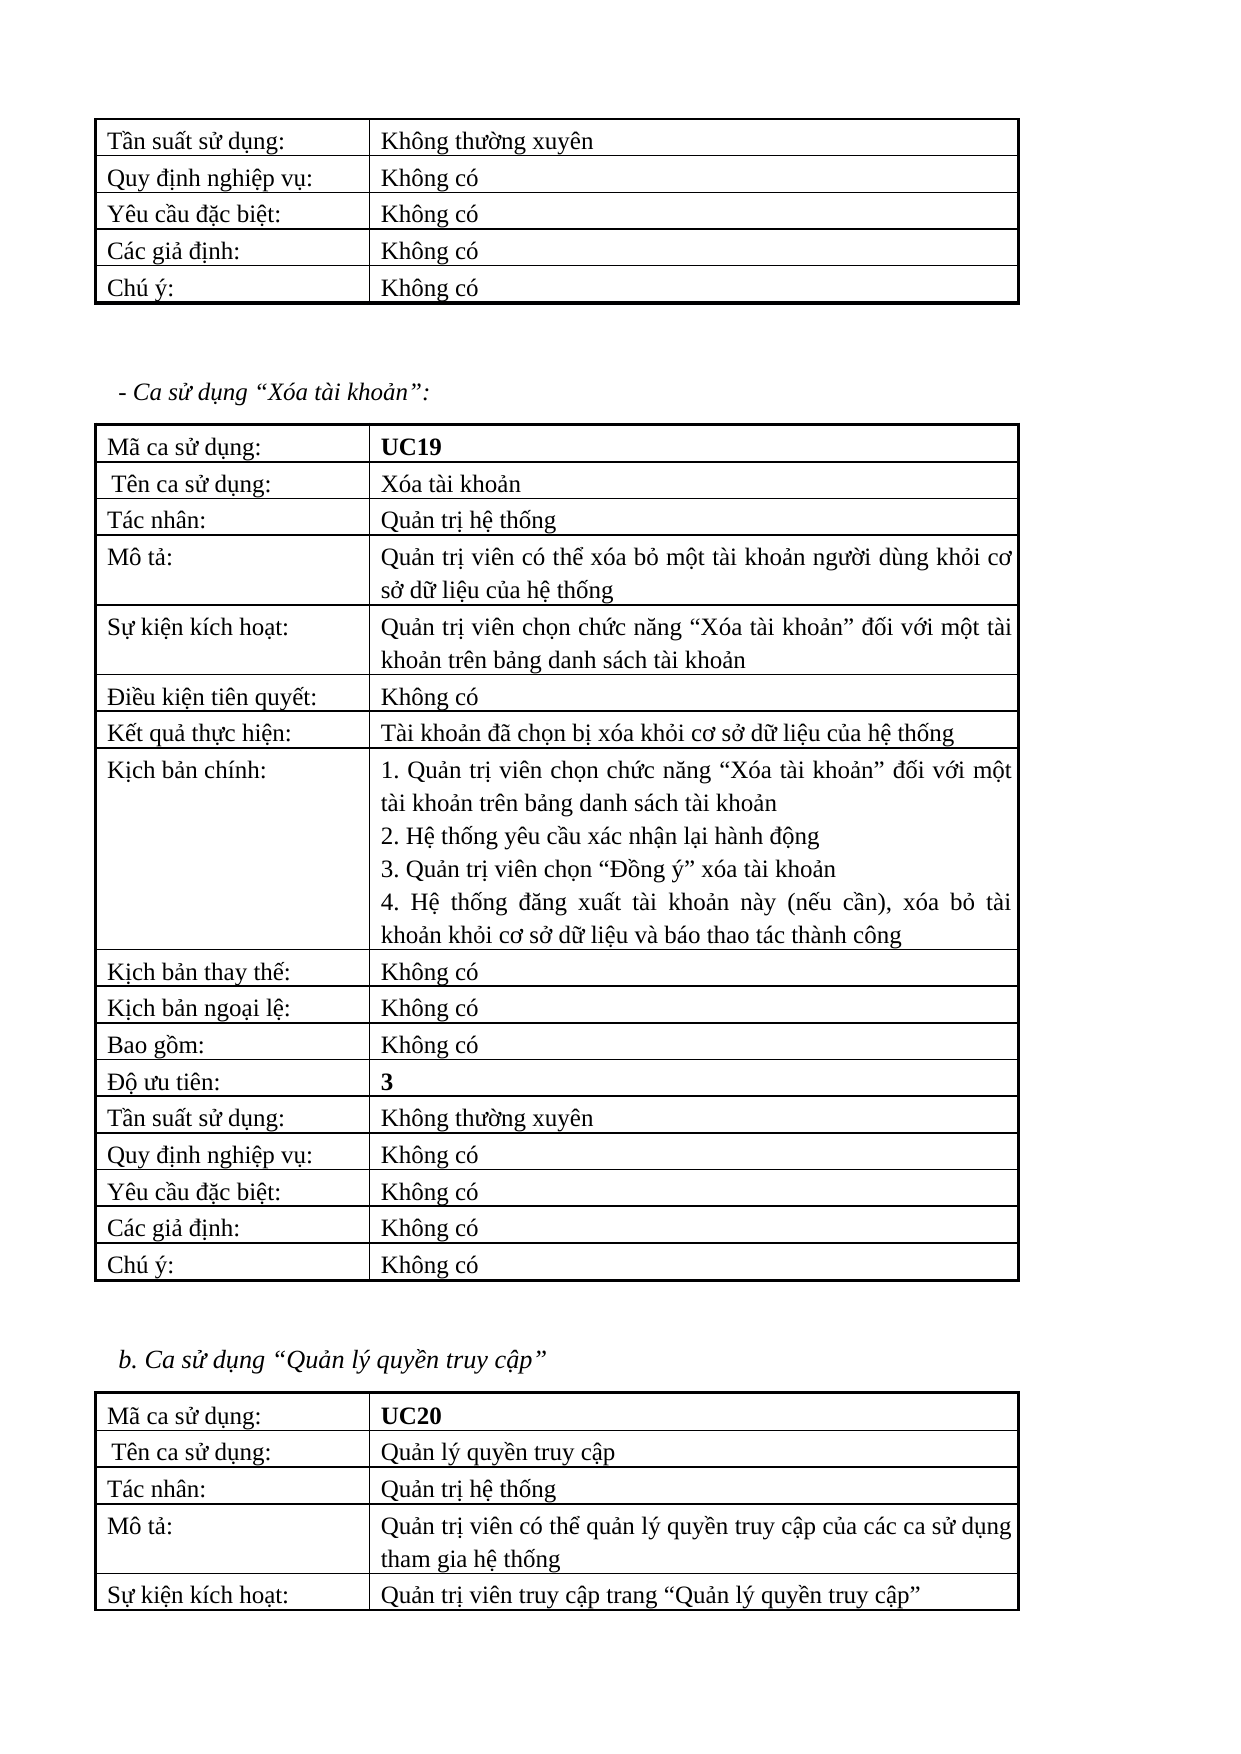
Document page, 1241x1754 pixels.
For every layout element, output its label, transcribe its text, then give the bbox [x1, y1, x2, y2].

table_cell 1. Quản trị viên chọn chức năng “Xóa tài khoản” đối với một tài khoản trên bảng danh sách tài khoản 2. Hệ thống yêu cầu xác nhận lại hành động 3. Quản trị viên chọn “Đồng ý” xóa tài khoản 4. Hệ thống đăng xuất tài khoản này (nếu cần), xóa bỏ tài khoản khỏi cơ sở dữ liệu và báo thao tác thành công [370, 749, 1017, 949]
table_cell 3 [370, 1060, 1017, 1095]
table_cell Không thường xuyên [370, 120, 1017, 155]
subtitle b. Ca sử dụng “Quản lý quyền truy cập” [118, 1344, 1122, 1374]
table_cell Bao gồm: [97, 1024, 369, 1059]
table_cell Kịch bản chính: [97, 749, 369, 949]
table_cell Tác nhân: [97, 1468, 369, 1503]
table_cell Không có [370, 1134, 1017, 1169]
table_cell Tần suất sử dụng: [97, 1097, 369, 1132]
table_cell Quy định nghiệp vụ: [97, 156, 369, 191]
table_cell Quản trị viên truy cập trang “Quản lý quyền truy cập” [370, 1574, 1017, 1609]
table_cell Tác nhân: [97, 499, 369, 534]
table_cell Chú ý: [97, 1244, 369, 1279]
table_cell Không có [370, 193, 1017, 228]
table_cell Tần suất sử dụng: [97, 120, 369, 155]
table_cell Không có [370, 1244, 1017, 1279]
table_cell Quy định nghiệp vụ: [97, 1134, 369, 1169]
table_cell Sự kiện kích hoạt: [97, 606, 369, 674]
table_cell Các giả định: [97, 230, 369, 265]
table_cell Yêu cầu đặc biệt: [97, 193, 369, 228]
table_cell Tên ca sử dụng: [97, 463, 369, 498]
table_cell Không có [370, 987, 1017, 1022]
table_cell Không có [370, 266, 1017, 301]
table_cell Quản trị viên có thể quản lý quyền truy cập của các ca sử dụng tham gia hệ thống [370, 1505, 1017, 1572]
table_cell Không có [370, 675, 1017, 710]
table_cell Không có [370, 230, 1017, 265]
table_cell Độ ưu tiên: [97, 1060, 369, 1095]
table_cell Không có [370, 156, 1017, 191]
table_cell Không có [370, 1207, 1017, 1242]
table_cell Quản trị viên có thể xóa bỏ một tài khoản người dùng khỏi cơ sở dữ liệu của hệ thống [370, 536, 1017, 604]
table_cell Kết quả thực hiện: [97, 712, 369, 747]
table_header Mã ca sử dụng: [97, 426, 369, 461]
table_cell Kịch bản ngoại lệ: [97, 987, 369, 1022]
table_cell Không thường xuyên [370, 1097, 1017, 1132]
table_cell Sự kiện kích hoạt: [97, 1574, 369, 1609]
table_cell Xóa tài khoản [370, 463, 1017, 498]
table_cell Kịch bản thay thế: [97, 950, 369, 985]
table_header UC19 [370, 426, 1017, 461]
table_cell Quản lý quyền truy cập [370, 1431, 1017, 1466]
table_cell Quản trị viên chọn chức năng “Xóa tài khoản” đối với một tài khoản trên bảng danh sách tài khoản [370, 606, 1017, 674]
table_cell Không có [370, 950, 1017, 985]
table_header Mã ca sử dụng: [97, 1394, 369, 1429]
table_cell Mô tả: [97, 536, 369, 604]
table_header UC20 [370, 1394, 1017, 1429]
table_cell Quản trị hệ thống [370, 499, 1017, 534]
table_cell Yêu cầu đặc biệt: [97, 1170, 369, 1205]
table_cell Mô tả: [97, 1505, 369, 1572]
table_cell Không có [370, 1170, 1017, 1205]
table_cell Chú ý: [97, 266, 369, 301]
table_cell Điều kiện tiên quyết: [97, 675, 369, 710]
table_cell Tên ca sử dụng: [97, 1431, 369, 1466]
subtitle - Ca sử dụng “Xóa tài khoản”: [118, 377, 1122, 406]
table_cell Các giả định: [97, 1207, 369, 1242]
table_cell Tài khoản đã chọn bị xóa khỏi cơ sở dữ liệu của hệ thống [370, 712, 1017, 747]
table_cell Không có [370, 1024, 1017, 1059]
table_cell Quản trị hệ thống [370, 1468, 1017, 1503]
